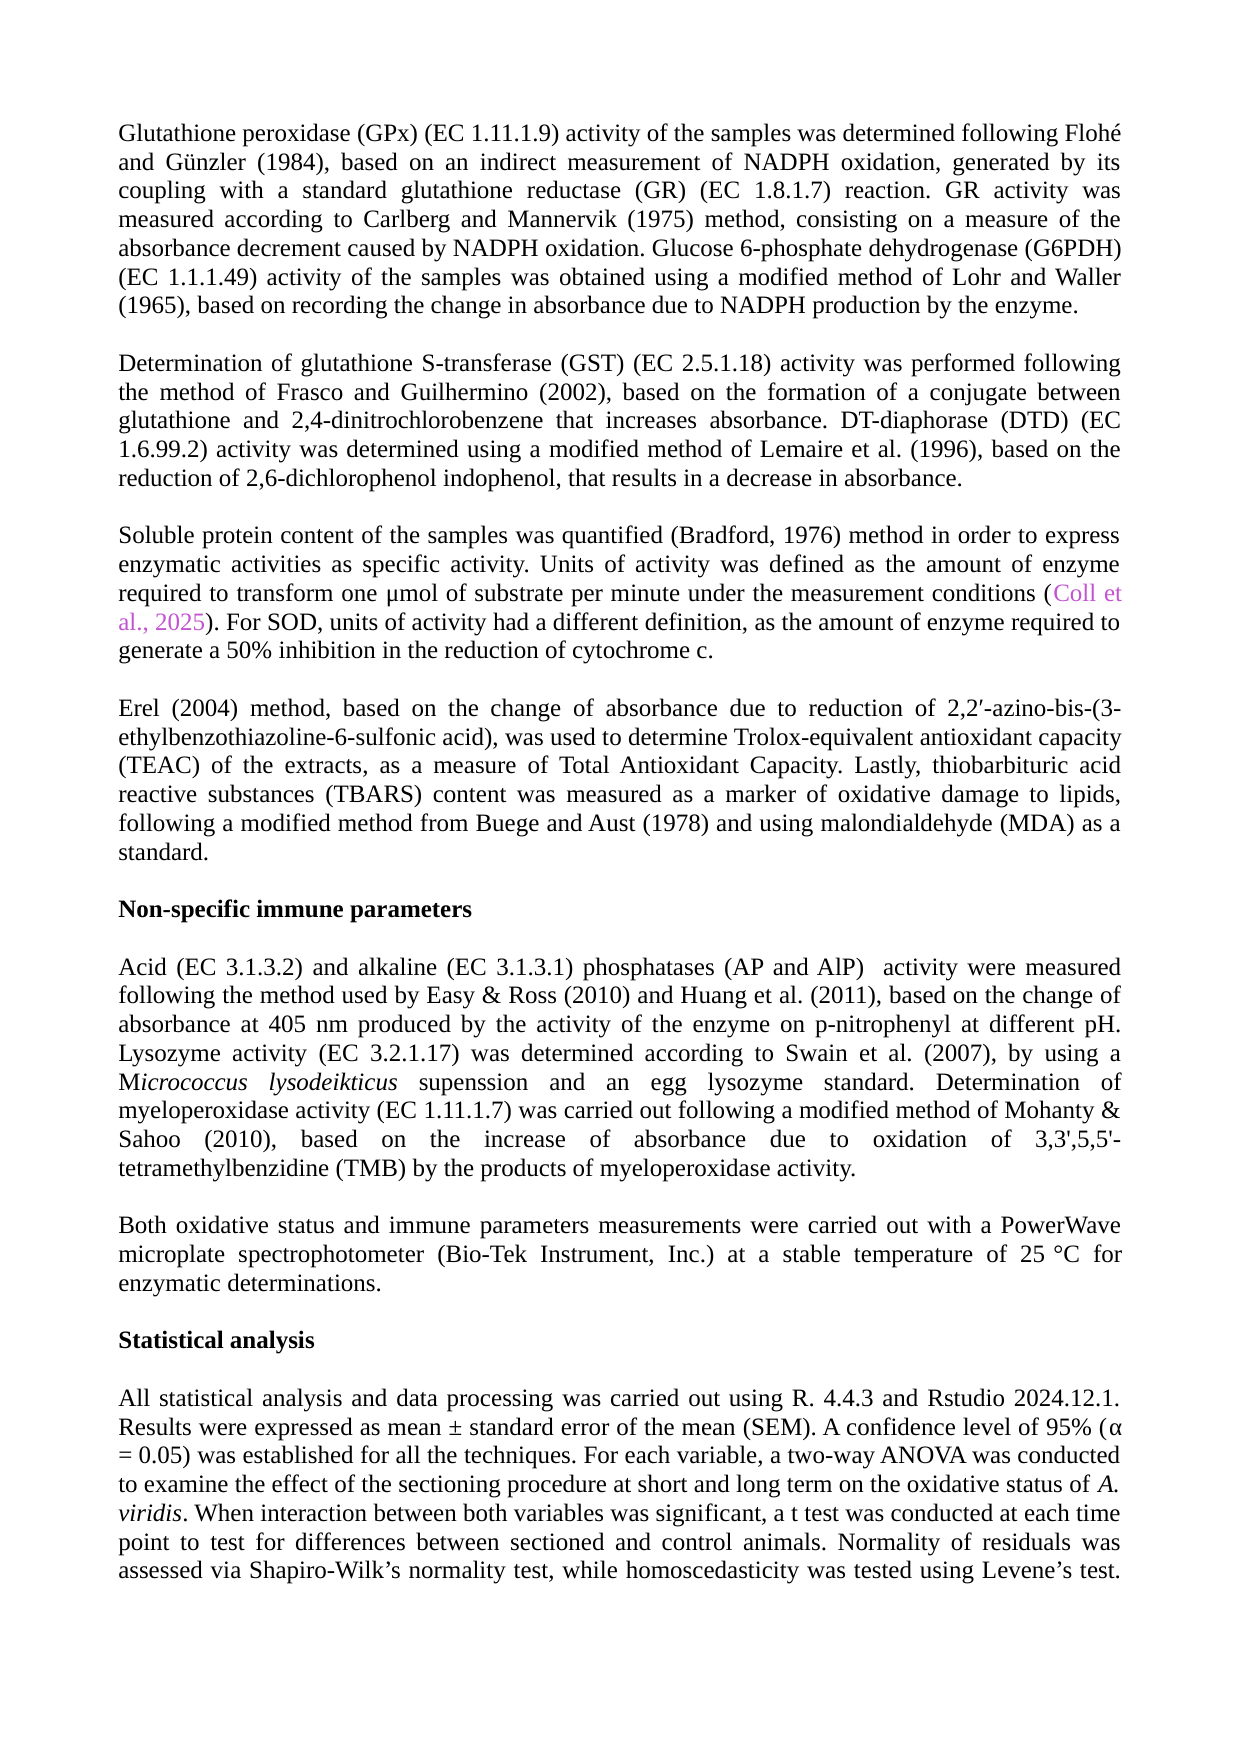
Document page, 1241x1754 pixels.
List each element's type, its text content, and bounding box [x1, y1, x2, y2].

text Acid (EC 3.1.3.2) and alkaline (EC 3.1.3.1) phosphatases (AP and AlP) activity were measured following the method used by Easy & Ross (2010) and Huang et al. (2011), based on the change of absorbance at 405 nm produced by the activity of the enzyme on p-nitrophenyl at different pH. Lysozyme activity (EC 3.2.1.17) was determined according to Swain et al. (2007), by using a Micrococcus lysodeikticus supenssion and an egg lysozyme standard. Determination of myeloperoxidase activity (EC 1.11.1.7) was carried out following a modified method of Mohanty & Sahoo (2010), based on the increase of absorbance due to oxidation of 3,3',5,5'-tetramethylbenzidine (TMB) by the products of myeloperoxidase activity. [118, 952, 1122, 1182]
text Glutathione peroxidase (GPx) (EC 1.11.1.9) activity of the samples was determined following Flohé and Günzler (1984), based on an indirect measurement of NADPH oxidation, generated by its coupling with a standard glutathione reductase (GR) (EC 1.8.1.7) reaction. GR activity was measured according to Carlberg and Mannervik (1975) method, consisting on a measure of the absorbance decrement caused by NADPH oxidation. Glucose 6-phosphate dehydrogenase (G6PDH) (EC 1.1.1.49) activity of the samples was obtained using a modified method of Lohr and Waller (1965), based on recording the change in absorbance due to NADPH production by the enzyme. [118, 118, 1122, 319]
text Determination of glutathione S-transferase (GST) (EC 2.5.1.18) activity was performed following the method of Frasco and Guilhermino (2002), based on the formation of a conjugate between glutathione and 2,4-dinitrochlorobenzene that increases absorbance. DT-diaphorase (DTD) (EC 1.6.99.2) activity was determined using a modified method of Lemaire et al. (1996), based on the reduction of 2,6-dichlorophenol indophenol, that results in a decrease in absorbance. [118, 348, 1122, 492]
text Statistical analysis [118, 1326, 1122, 1354]
text Non-specific immune parameters [118, 894, 1122, 923]
text Soluble protein content of the samples was quantified (Bradford, 1976) method in order to express enzymatic activities as specific activity. Units of activity was defined as the amount of enzyme required to transform one μmol of substrate per minute under the measurement conditions (Coll et al., 2025). For SOD, units of activity had a different definition, as the amount of enzyme required to generate a 50% inhibition in the reduction of cytochrome c. [118, 521, 1122, 664]
text Erel (2004) method, based on the change of absorbance due to reduction of 2,2′-azino-bis-(3-ethylbenzothiazoline-6-sulfonic acid), was used to determine Trolox-equivalent antioxidant capacity (TEAC) of the extracts, as a measure of Total Antioxidant Capacity. Lastly, thiobarbituric acid reactive substances (TBARS) content was measured as a marker of oxidative damage to lipids, following a modified method from Buege and Aust (1978) and using malondialdehyde (MDA) as a standard. [118, 693, 1122, 866]
text Both oxidative status and immune parameters measurements were carried out with a PowerWave microplate spectrophotometer (Bio-Tek Instrument, Inc.) at a stable temperature of 25 °C for enzymatic determinations. [118, 1211, 1122, 1297]
text All statistical analysis and data processing was carried out using R. 4.4.3 and Rstudio 2024.12.1. Results were expressed as mean ± standard error of the mean (SEM). A confidence level of 95% (α = 0.05) was established for all the techniques. For each variable, a two-way ANOVA was conducted to examine the effect of the sectioning procedure at short and long term on the oxidative status of A. viridis. When interaction between both variables was significant, a t test was conducted at each time point to test for differences between sectioned and control animals. Normality of residuals was assessed via Shapiro-Wilk’s normality test, while homoscedasticity was tested using Levene’s test. [118, 1383, 1122, 1584]
